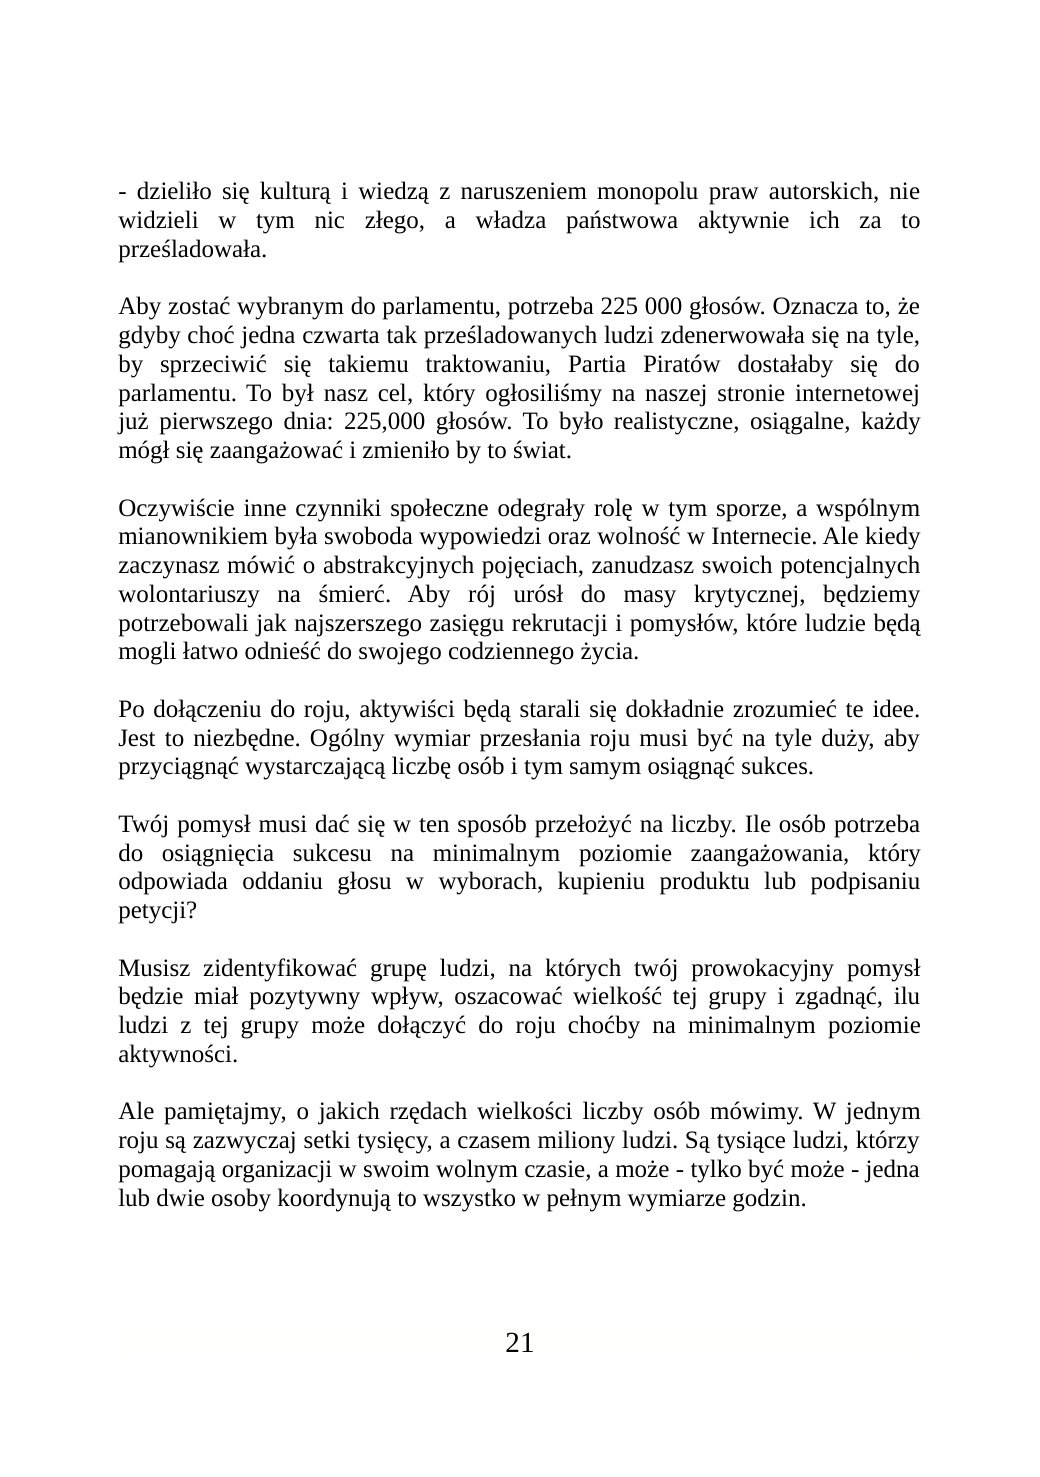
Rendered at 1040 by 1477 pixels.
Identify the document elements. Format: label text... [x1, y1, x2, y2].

text - dzieliło się kulturą i wiedzą z naruszeniem monopolu praw autorskich, nie widzieli w tym nic złego, a władza państwowa aktywnie ich za to prześladowała. [118, 176, 921, 263]
text Po dołączeniu do roju, aktywiści będą starali się dokładnie zrozumieć te idee. Jest to niezbędne. Ogólny wymiar przesłania roju musi być na tyle duży, aby przyciągnąć wystarczającą liczbę osób i tym samym osiągnąć sukces. [118, 694, 921, 780]
text Musisz zidentyfikować grupę ludzi, na których twój prowokacyjny pomysł będzie miał pozytywny wpływ, oszacować wielkość tej grupy i zgadnąć, ilu ludzi z tej grupy może dołączyć do roju choćby na minimalnym poziomie aktywności. [118, 953, 921, 1068]
text Aby zostać wybranym do parlamentu, potrzeba 225 000 głosów. Oznacza to, że gdyby choć jedna czwarta tak prześladowanych ludzi zdenerwowała się na tyle, by sprzeciwić się takiemu traktowaniu, Partia Piratów dostałaby się do parlamentu. To był nasz cel, który ogłosiliśmy na naszej stronie internetowej już pierwszego dnia: 225,000 głosów. To było realistyczne, osiągalne, każdy mógł się zaangażować i zmieniło by to świat. [118, 291, 921, 464]
text Twój pomysł musi dać się w ten sposób przełożyć na liczby. Ile osób potrzeba do osiągnięcia sukcesu na minimalnym poziomie zaangażowania, który odpowiada oddaniu głosu w wyborach, kupieniu produktu lub podpisaniu petycji? [118, 809, 921, 924]
text Oczywiście inne czynniki społeczne odegrały rolę w tym sporze, a wspólnym mianownikiem była swoboda wypowiedzi oraz wolność w Internecie. Ale kiedy zaczynasz mówić o abstrakcyjnych pojęciach, zanudzasz swoich potencjalnych wolontariuszy na śmierć. Aby rój urósł do masy krytycznej, będziemy potrzebowali jak najszerszego zasięgu rekrutacji i pomysłów, które ludzie będą mogli łatwo odnieść do swojego codziennego życia. [118, 493, 921, 665]
text Ale pamiętajmy, o jakich rzędach wielkości liczby osób mówimy. W jednym roju są zazwyczaj setki tysięcy, a czasem miliony ludzi. Są tysiące ludzi, którzy pomagają organizacji w swoim wolnym czasie, a może - tylko być może - jedna lub dwie osoby koordynują to wszystko w pełnym wymiarze godzin. [118, 1096, 921, 1211]
